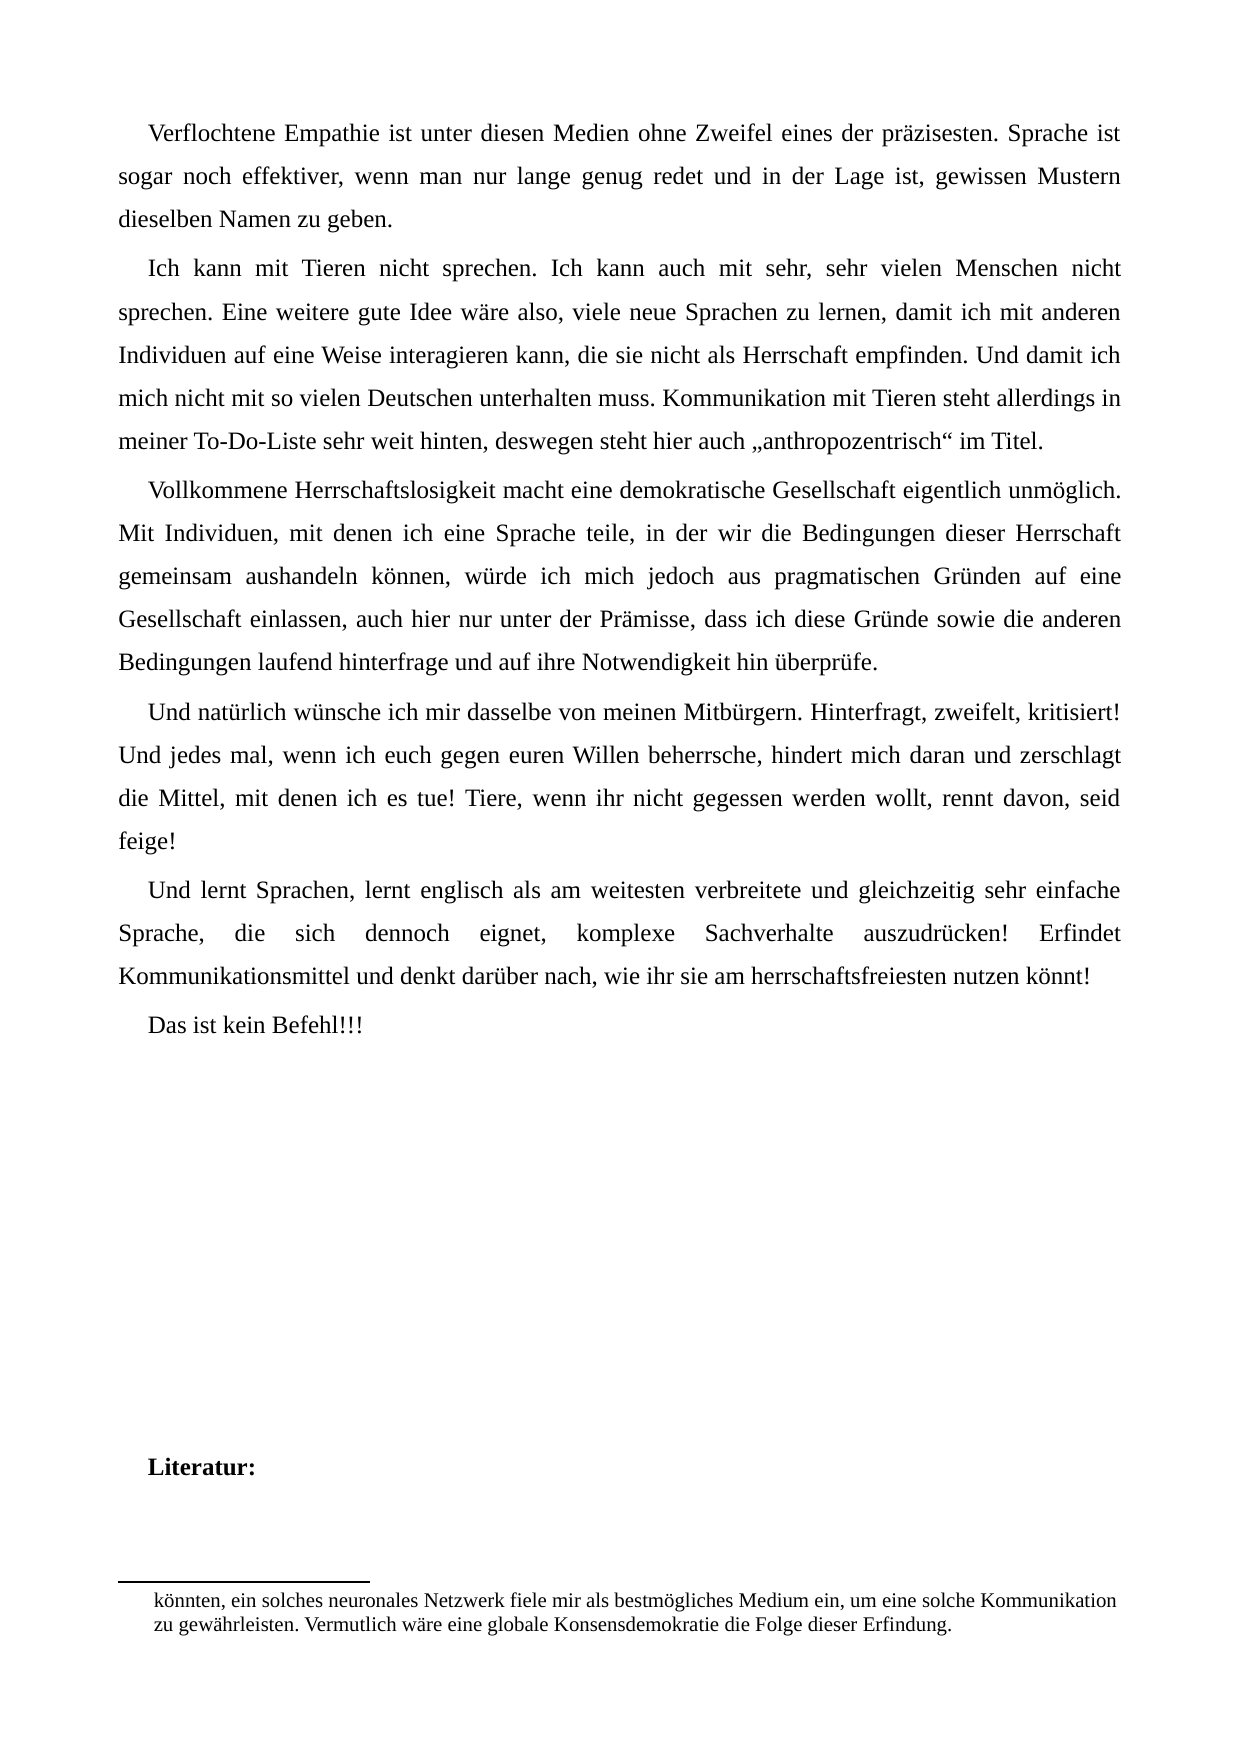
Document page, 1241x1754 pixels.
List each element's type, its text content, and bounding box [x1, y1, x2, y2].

text Vollkommene Herrschaftslosigkeit macht eine demokratische Gesellschaft eigentlich unmöglich. Mit Individuen, mit denen ich eine Sprache teile, in der wir die Bedingungen dieser Herrschaft gemeinsam aushandeln können, würde ich mich jedoch aus pragmatischen Gründen auf eine Gesellschaft einlassen, auch hier nur unter der Prämisse, dass ich diese Gründe sowie die anderen Bedingungen laufend hinterfrage und auf ihre Notwendigkeit hin überprüfe. [118, 475, 1122, 676]
text Und lernt Sprachen, lernt englisch als am weitesten verbreitete und gleichzeitig sehr einfache Sprache, die sich dennoch eignet, komplexe Sachverhalte auszudrücken! Erfindet Kommunikationsmittel und denkt darüber nach, wie ihr sie am herrschaftsfreiesten nutzen könnt! [118, 875, 1122, 990]
text Ich kann mit Tieren nicht sprechen. Ich kann auch mit sehr, sehr vielen Menschen nicht sprechen. Eine weitere gute Idee wäre also, viele neue Sprachen zu lernen, damit ich mit anderen Individuen auf eine Weise interagieren kann, die sie nicht als Herrschaft empfinden. Und damit ich mich nicht mit so vielen Deutschen unterhalten muss. Kommunikation mit Tieren steht allerdings in meiner To-Do-Liste sehr weit hinten, deswegen steht hier auch „anthropozentrisch“ im Titel. [118, 253, 1122, 455]
text Und natürlich wünsche ich mir dasselbe von meinen Mitbürgern. Hinterfragt, zweifelt, kritisiert! Und jedes mal, wenn ich euch gegen euren Willen beherrsche, hindert mich daran und zerschlagt die Mittel, mit denen ich es tue! Tiere, wenn ihr nicht gegessen werden wollt, rennt davon, seid feige! [118, 697, 1122, 855]
text Verflochtene Empathie ist unter diesen Medien ohne Zweifel eines der präzisesten. Sprache ist sogar noch effektiver, wenn man nur lange genug redet und in der Lage ist, gewissen Mustern dieselben Namen zu geben. [118, 118, 1122, 233]
text Literatur: [118, 1452, 1122, 1481]
text könnten, ein solches neuronales Netzwerk fiele mir als bestmögliches Medium ein, um eine solche Kommunikation zu gewährleisten. Vermutlich wäre eine globale Konsensdemokratie die Folge dieser Erfindung. [118, 1588, 1122, 1636]
text Das ist kein Befehl!!! [118, 1010, 1122, 1039]
